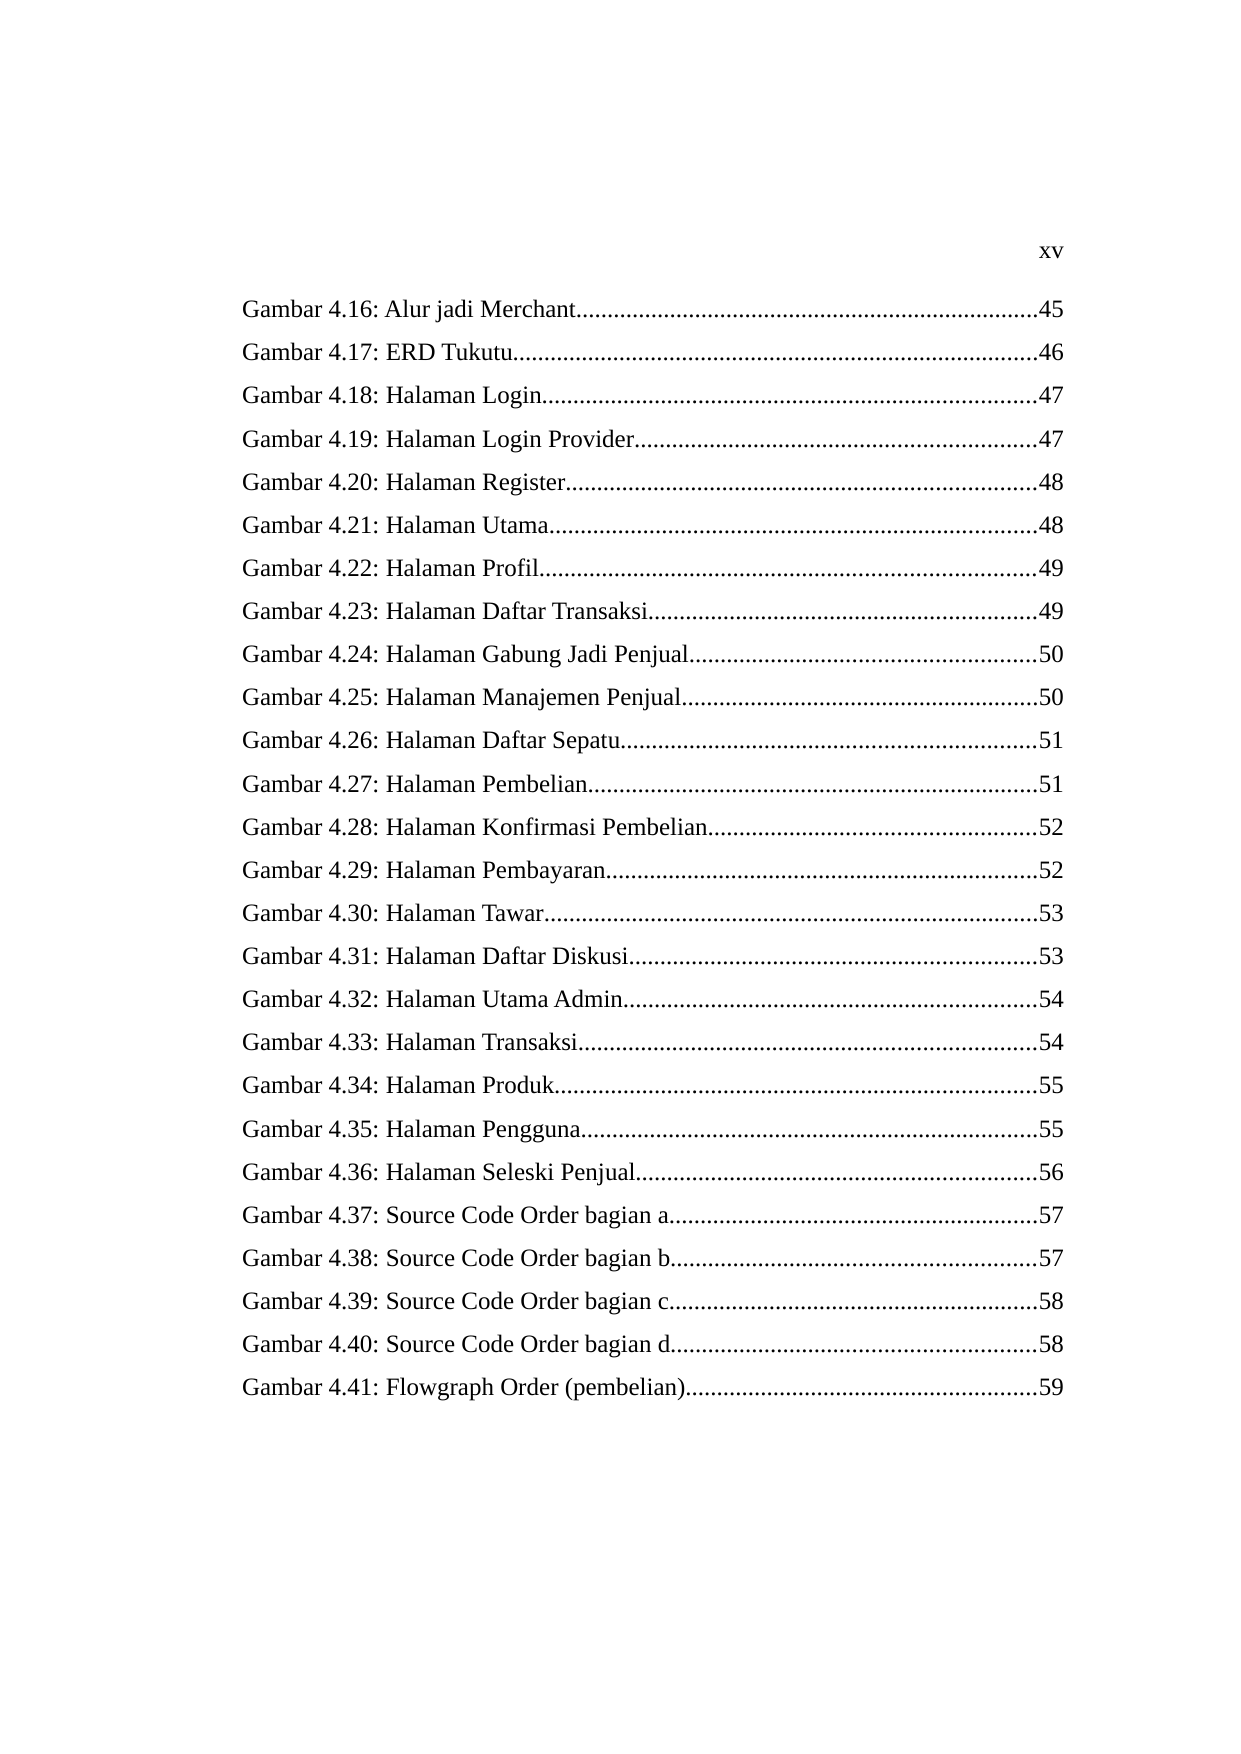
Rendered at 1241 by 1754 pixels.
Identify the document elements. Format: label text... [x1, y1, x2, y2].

text Gambar 4.18: Halaman Login 47 [236, 381, 1063, 409]
text Gambar 4.21: Halaman Utama 48 [236, 510, 1063, 539]
text Gambar 4.40: Source Code Order bagian d 58 [236, 1329, 1063, 1358]
text Gambar 4.28: Halaman Konfirmasi Pembelian 52 [236, 812, 1063, 841]
text Gambar 4.16: Alur jadi Merchant 45 [236, 294, 1063, 323]
text Gambar 4.38: Source Code Order bagian b 57 [236, 1243, 1063, 1272]
text Gambar 4.24: Halaman Gabung Jadi Penjual 50 [236, 639, 1063, 668]
text Gambar 4.20: Halaman Register 48 [236, 467, 1063, 496]
text Gambar 4.41: Flowgraph Order (pembelian) 59 [236, 1372, 1063, 1401]
text Gambar 4.35: Halaman Pengguna 55 [236, 1114, 1063, 1142]
text Gambar 4.27: Halaman Pembelian 51 [236, 769, 1063, 797]
text Gambar 4.29: Halaman Pembayaran 52 [236, 855, 1063, 884]
text Gambar 4.26: Halaman Daftar Sepatu 51 [236, 726, 1063, 754]
text Gambar 4.37: Source Code Order bagian a 57 [236, 1200, 1063, 1229]
text Gambar 4.22: Halaman Profil 49 [236, 553, 1063, 582]
text Gambar 4.25: Halaman Manajemen Penjual 50 [236, 682, 1063, 711]
text Gambar 4.34: Halaman Produk 55 [236, 1071, 1063, 1099]
text Gambar 4.33: Halaman Transaksi 54 [236, 1027, 1063, 1056]
text Gambar 4.36: Halaman Seleski Penjual 56 [236, 1157, 1063, 1186]
text Gambar 4.17: ERD Tukutu 46 [236, 337, 1063, 366]
text Gambar 4.19: Halaman Login Provider 47 [236, 424, 1063, 452]
text Gambar 4.30: Halaman Tawar 53 [236, 898, 1063, 927]
text Gambar 4.31: Halaman Daftar Diskusi 53 [236, 941, 1063, 970]
text Gambar 4.39: Source Code Order bagian c 58 [236, 1286, 1063, 1315]
text Gambar 4.32: Halaman Utama Admin 54 [236, 984, 1063, 1013]
text Gambar 4.23: Halaman Daftar Transaksi 49 [236, 596, 1063, 625]
